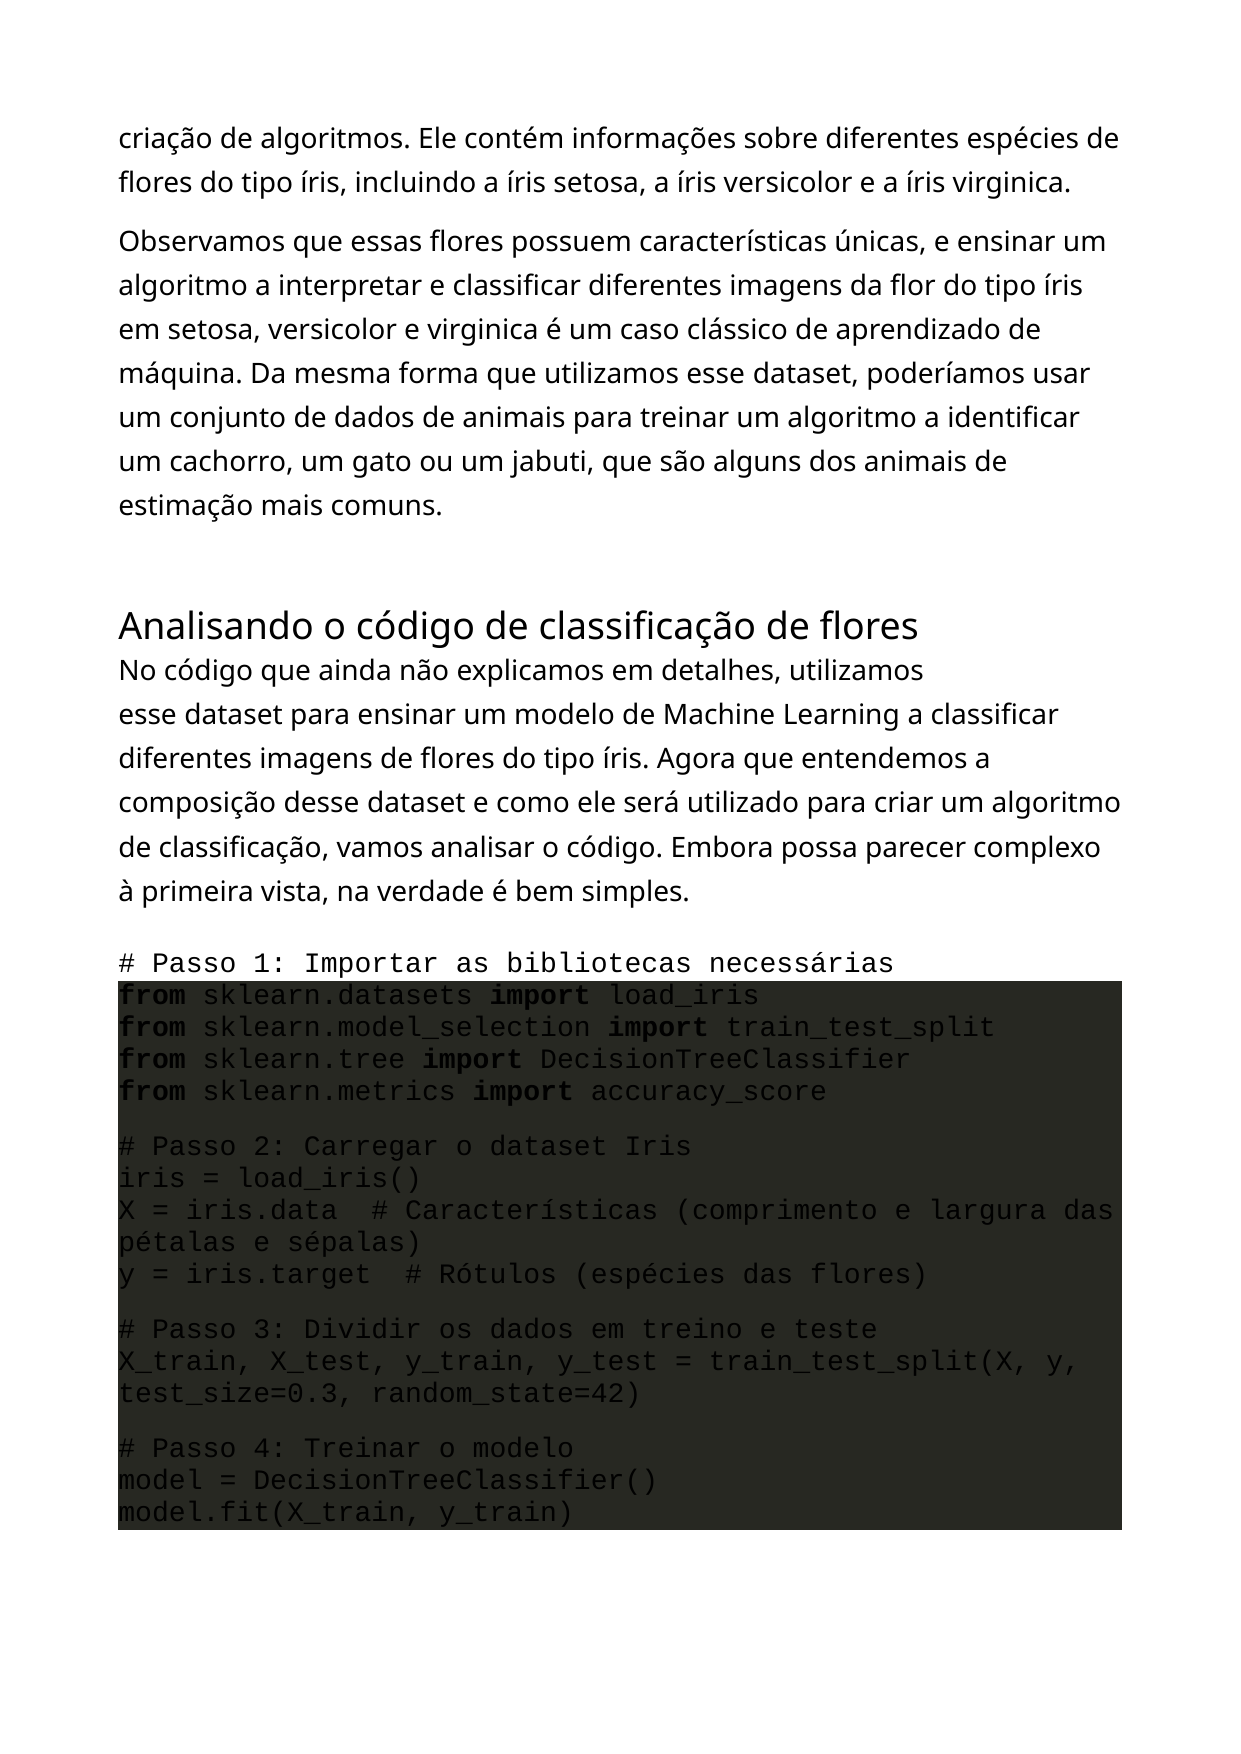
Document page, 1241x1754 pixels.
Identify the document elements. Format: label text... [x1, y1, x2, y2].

text X = iris.data # Características (comprimento e largura das pétalas e sépalas) [118, 1196, 1122, 1259]
text Observamos que essas flores possuem características únicas, e ensinar um algoritmo a interpretar e classificar diferentes imagens da flor do tipo íris em setosa, versicolor e virginica é um caso clássico de aprendizado de máquina. Da mesma forma que utilizamos esse dataset, poderíamos usar um conjunto de dados de animais para treinar um algoritmo a identificar um cachorro, um gato ou um jabuti, que são alguns dos animais de estimação mais comuns. [118, 221, 1122, 523]
text from sklearn.datasets import load_iris [118, 981, 1122, 1013]
text # Passo 2: Carregar o dataset Iris [118, 1132, 1122, 1164]
text model.fit(X_train, y_train) [118, 1498, 1122, 1530]
text y = iris.target # Rótulos (espécies das flores) [118, 1259, 1122, 1291]
text model = DecisionTreeClassifier() [118, 1466, 1122, 1498]
text from sklearn.model_selection import train_test_split [118, 1013, 1122, 1045]
text from sklearn.metrics import accuracy_score [118, 1077, 1122, 1108]
text # Passo 1: Importar as bibliotecas necessárias [118, 949, 1122, 981]
subtitle Analisando o código de classificação de flores [118, 599, 1122, 651]
text criação de algoritmos. Ele contém informações sobre diferentes espécies de flores do tipo íris, incluindo a íris setosa, a íris versicolor e a íris virginica. [118, 118, 1122, 201]
text iris = load_iris() [118, 1164, 1122, 1196]
text X_train, X_test, y_train, y_test = train_test_split(X, y, test_size=0.3, random_state=42) [118, 1347, 1122, 1411]
text # Passo 3: Dividir os dados em treino e teste [118, 1315, 1122, 1347]
text # Passo 4: Treinar o modelo [118, 1434, 1122, 1466]
text from sklearn.tree import DecisionTreeClassifier [118, 1045, 1122, 1077]
text No código que ainda não explicamos em detalhes, utilizamos esse dataset para ensinar um modelo de Machine Learning a classificar diferentes imagens de flores do tipo íris. Agora que entendemos a composição desse dataset e como ele será utilizado para criar um algoritmo de classificação, vamos analisar o código. Embora possa parecer complexo à primeira vista, na verdade é bem simples. [118, 651, 1122, 909]
